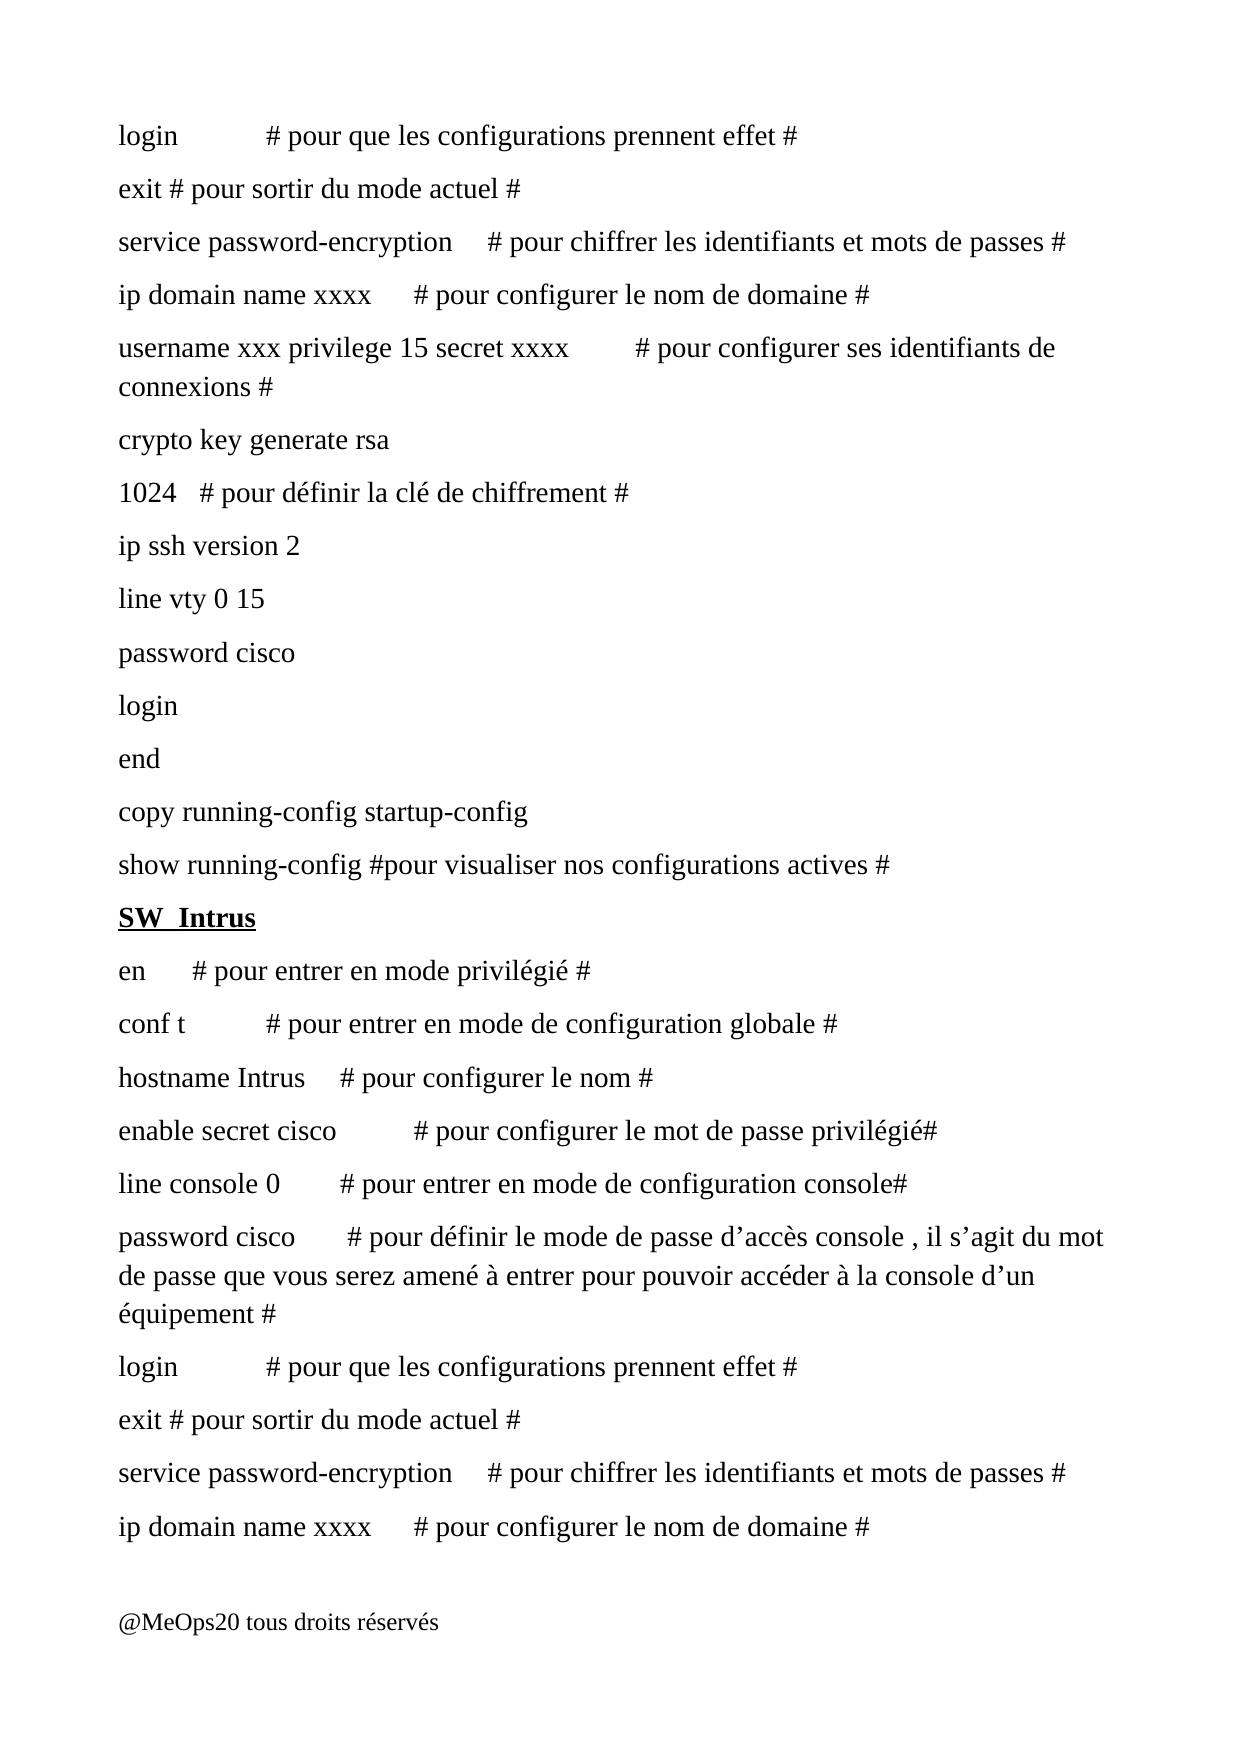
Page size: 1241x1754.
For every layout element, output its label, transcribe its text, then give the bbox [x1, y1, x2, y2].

text password cisco # pour définir le mode de passe d’accès console , il s’agit du mot de passe que vous serez amené à entrer pour pouvoir accéder à la console d’un équipement # [118, 1219, 1122, 1330]
text conf t # pour entrer en mode de configuration globale # [118, 1007, 1122, 1040]
text password cisco [118, 635, 1122, 668]
text line vty 0 15 [118, 582, 1122, 615]
text ip domain name xxxx # pour configurer le nom de domaine # [118, 1509, 1122, 1542]
text show running-config #pour visualiser nos configurations actives # [118, 847, 1122, 881]
text end [118, 741, 1122, 774]
text en # pour entrer en mode privilégié # [118, 953, 1122, 987]
text login # pour que les configurations prennent effet # [118, 1349, 1122, 1383]
text service password-encryption # pour chiffrer les identifiants et mots de passes # [118, 224, 1122, 258]
text 1024 # pour définir la clé de chiffrement # [118, 475, 1122, 509]
text exit # pour sortir du mode actuel # [118, 1402, 1122, 1436]
text hostname Intrus # pour configurer le nom # [118, 1060, 1122, 1093]
text ip ssh version 2 [118, 528, 1122, 562]
text line console 0 # pour entrer en mode de configuration console# [118, 1166, 1122, 1199]
text SW_Intrus [118, 900, 1122, 934]
text crypto key generate rsa [118, 422, 1122, 456]
text ip domain name xxxx # pour configurer le nom de domaine # [118, 277, 1122, 311]
text enable secret cisco # pour configurer le mot de passe privilégié# [118, 1113, 1122, 1146]
text service password-encryption # pour chiffrer les identifiants et mots de passes # [118, 1456, 1122, 1489]
text exit # pour sortir du mode actuel # [118, 171, 1122, 205]
text copy running-config startup-config [118, 794, 1122, 828]
text login [118, 688, 1122, 721]
text login # pour que les configurations prennent effet # [118, 118, 1122, 152]
text username xxx privilege 15 secret xxxx # pour configurer ses identifiants de connexions # [118, 331, 1122, 403]
